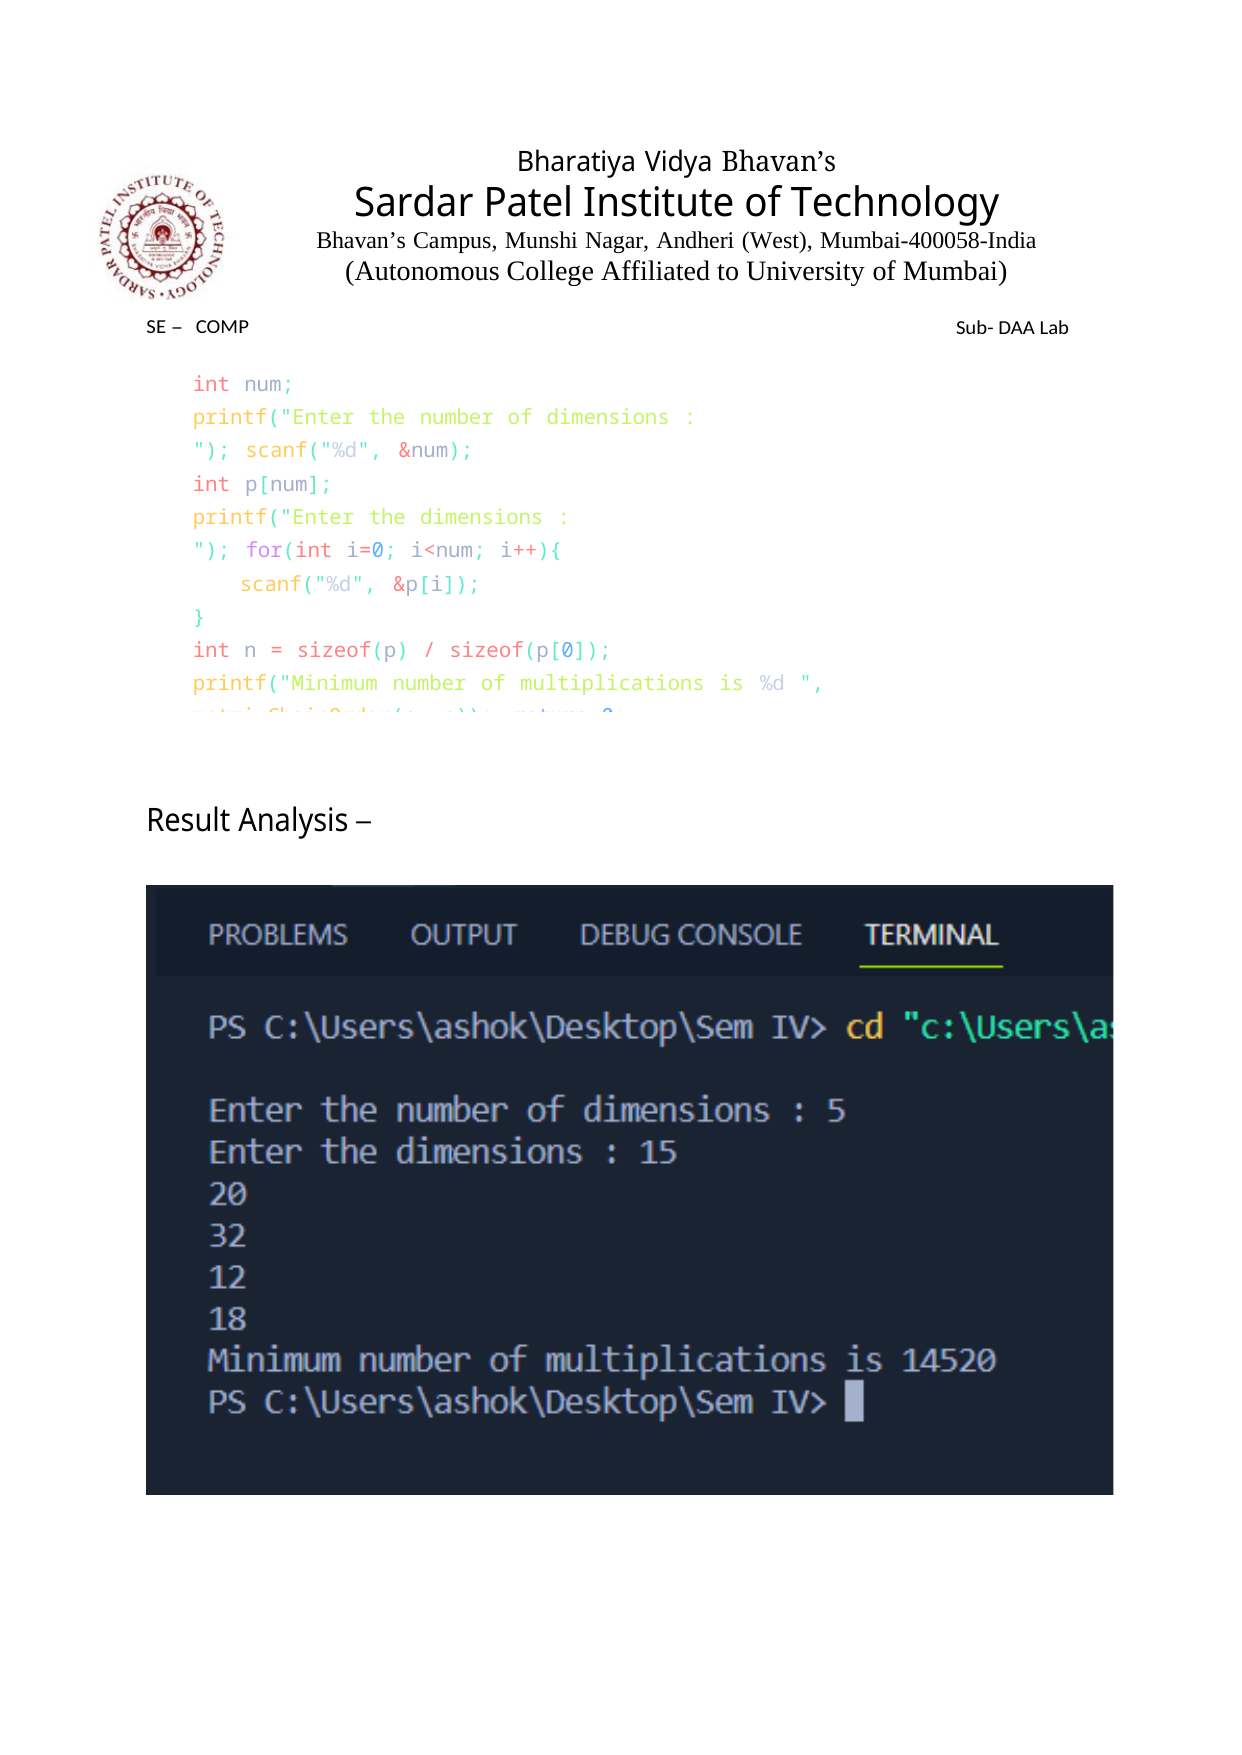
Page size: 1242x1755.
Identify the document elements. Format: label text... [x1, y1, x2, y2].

text int n = sizeof(p) / sizeof(p[0]); [193, 635, 1099, 663]
text printf("Enter the dimensions : "); for(int i=0; i<num; i++){ [193, 502, 591, 564]
text scanf("%d", &p[i]); [239, 569, 1099, 597]
text int num; [193, 369, 1099, 397]
text Result Analysis – [146, 796, 1127, 840]
text printf("Minimum number of multiplications is %d ", matrixChainOrder(p, n)); return 0; [193, 668, 1071, 712]
text int p[num]; [193, 469, 1099, 498]
text } [193, 602, 1099, 630]
picture [146, 885, 1114, 1495]
picture [89, 165, 239, 310]
text printf("Enter the number of dimensions : "); scanf("%d", &num); [193, 402, 708, 464]
